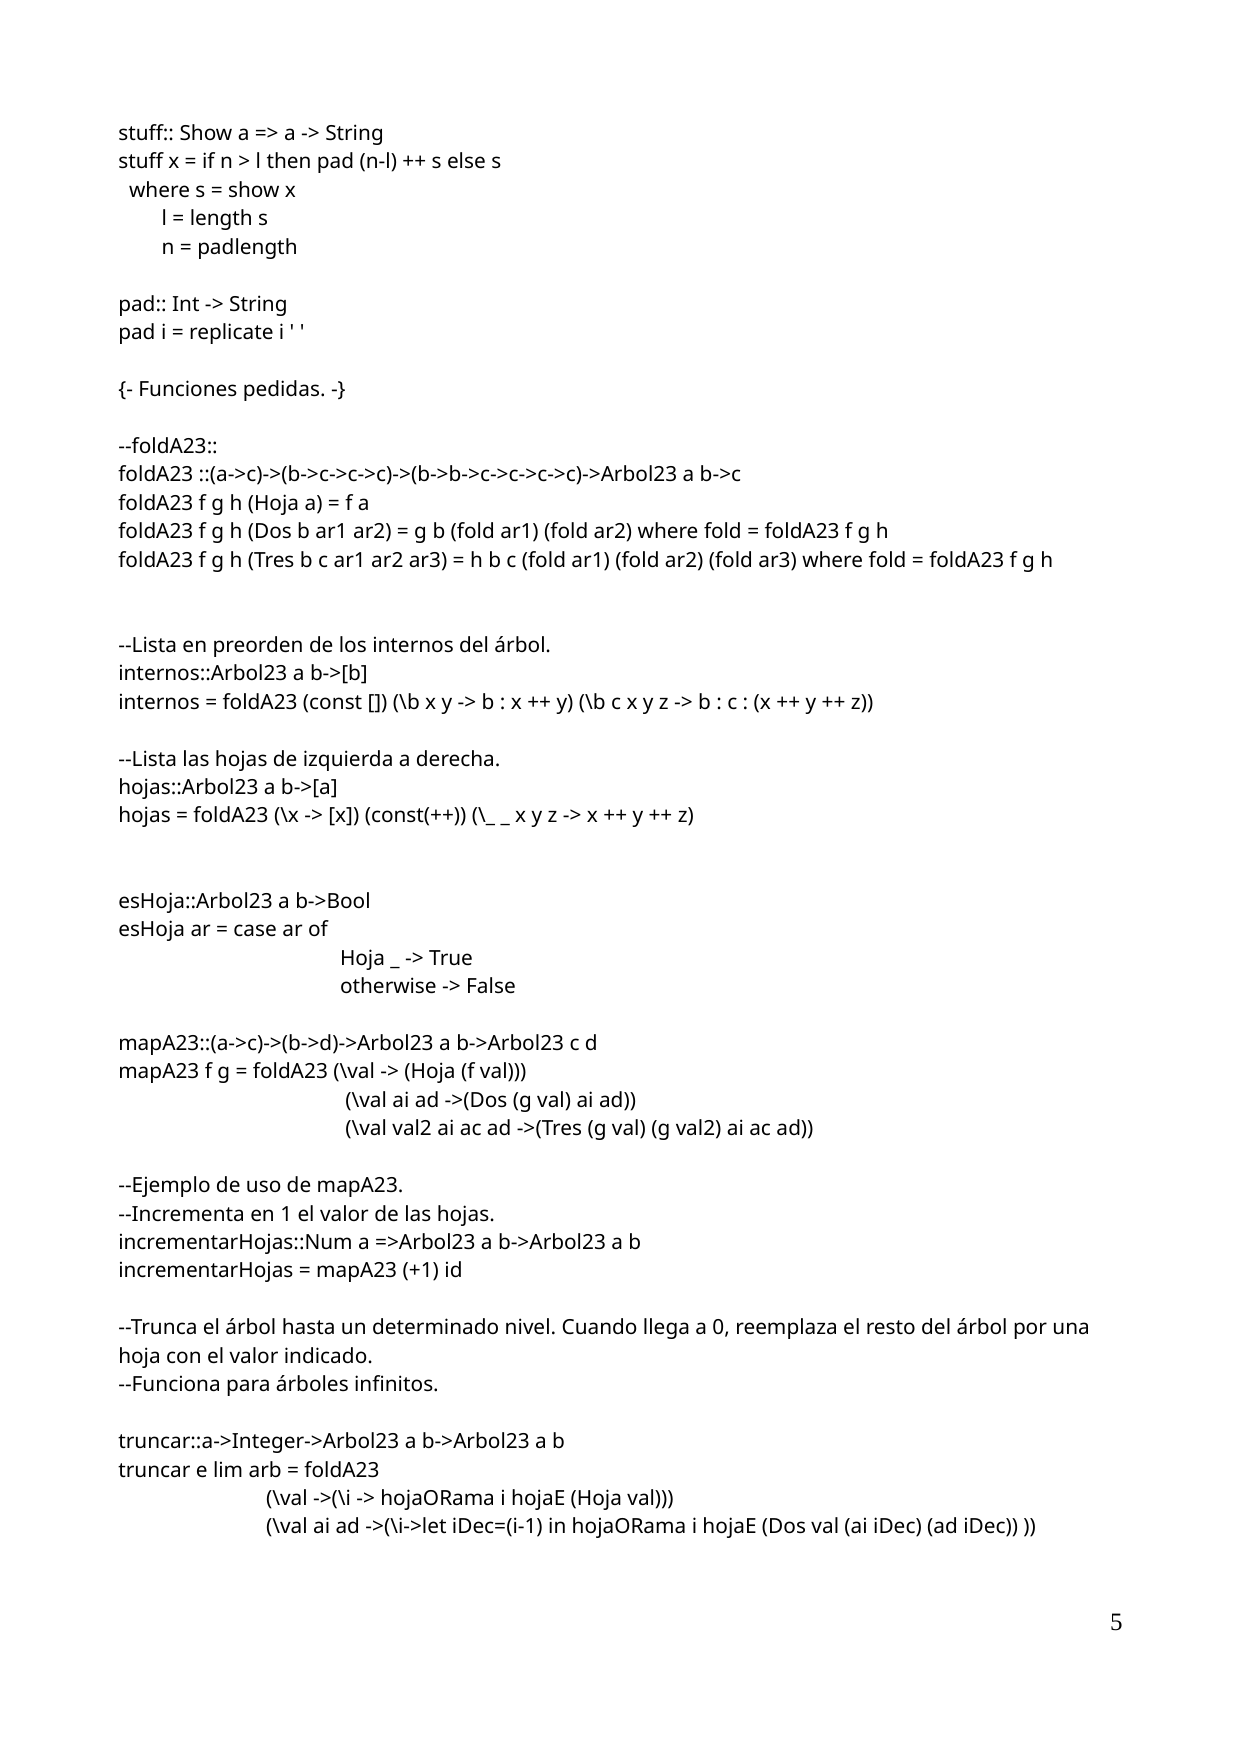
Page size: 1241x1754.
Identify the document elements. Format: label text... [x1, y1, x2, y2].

text Hoja _ -> True [118, 943, 1122, 971]
text truncar e lim arb = foldA23 [118, 1455, 1122, 1483]
text --Trunca el árbol hasta un determinado nivel. Cuando llega a 0, reemplaza el resto del árbol por una hoja con el valor indicado. [118, 1312, 1122, 1369]
text where s = show x [118, 175, 1122, 203]
text mapA23::(a->c)->(b->d)->Arbol23 a b->Arbol23 c d [118, 1028, 1122, 1057]
text n = padlength [118, 232, 1122, 260]
text esHoja::Arbol23 a b->Bool [118, 886, 1122, 914]
text foldA23 f g h (Hoja a) = f a [118, 488, 1122, 516]
text --foldA23:: [118, 431, 1122, 459]
text --Lista en preorden de los internos del árbol. [118, 630, 1122, 658]
text (\val ai ad ->(\i->let iDec=(i-1) in hojaORama i hojaE (Dos val (ai iDec) (ad iDec)) )) [118, 1512, 1122, 1540]
text incrementarHojas = mapA23 (+1) id [118, 1256, 1122, 1284]
text hojas::Arbol23 a b->[a] [118, 772, 1122, 801]
text --Lista las hojas de izquierda a derecha. [118, 744, 1122, 772]
text pad i = replicate i ' ' [118, 317, 1122, 346]
text foldA23 f g h (Tres b c ar1 ar2 ar3) = h b c (fold ar1) (fold ar2) (fold ar3) where fold = foldA23 f g h [118, 545, 1122, 573]
text otherwise -> False [118, 971, 1122, 1000]
text (\val ai ad ->(Dos (g val) ai ad)) [118, 1085, 1122, 1113]
text pad:: Int -> String [118, 289, 1122, 317]
text internos = foldA23 (const []) (\b x y -> b : x ++ y) (\b c x y z -> b : c : (x ++ y ++ z)) [118, 687, 1122, 715]
text --Funciona para árboles infinitos. [118, 1369, 1122, 1398]
text foldA23 ::(a->c)->(b->c->c->c)->(b->b->c->c->c->c)->Arbol23 a b->c [118, 459, 1122, 488]
text (\val val2 ai ac ad ->(Tres (g val) (g val2) ai ac ad)) [118, 1113, 1122, 1142]
text {- Funciones pedidas. -} [118, 374, 1122, 402]
text foldA23 f g h (Dos b ar1 ar2) = g b (fold ar1) (fold ar2) where fold = foldA23 f g h [118, 516, 1122, 545]
text --Incrementa en 1 el valor de las hojas. [118, 1199, 1122, 1227]
text hojas = foldA23 (\x -> [x]) (const(++)) (\_ _ x y z -> x ++ y ++ z) [118, 801, 1122, 829]
text stuff x = if n > l then pad (n-l) ++ s else s [118, 147, 1122, 175]
text --Ejemplo de uso de mapA23. [118, 1170, 1122, 1199]
text stuff:: Show a => a -> String [118, 118, 1122, 147]
text mapA23 f g = foldA23 (\val -> (Hoja (f val))) [118, 1057, 1122, 1085]
text internos::Arbol23 a b->[b] [118, 658, 1122, 687]
text (\val ->(\i -> hojaORama i hojaE (Hoja val))) [118, 1483, 1122, 1512]
text truncar::a->Integer->Arbol23 a b->Arbol23 a b [118, 1426, 1122, 1455]
text incrementarHojas::Num a =>Arbol23 a b->Arbol23 a b [118, 1227, 1122, 1256]
text esHoja ar = case ar of [118, 914, 1122, 943]
text l = length s [118, 203, 1122, 232]
